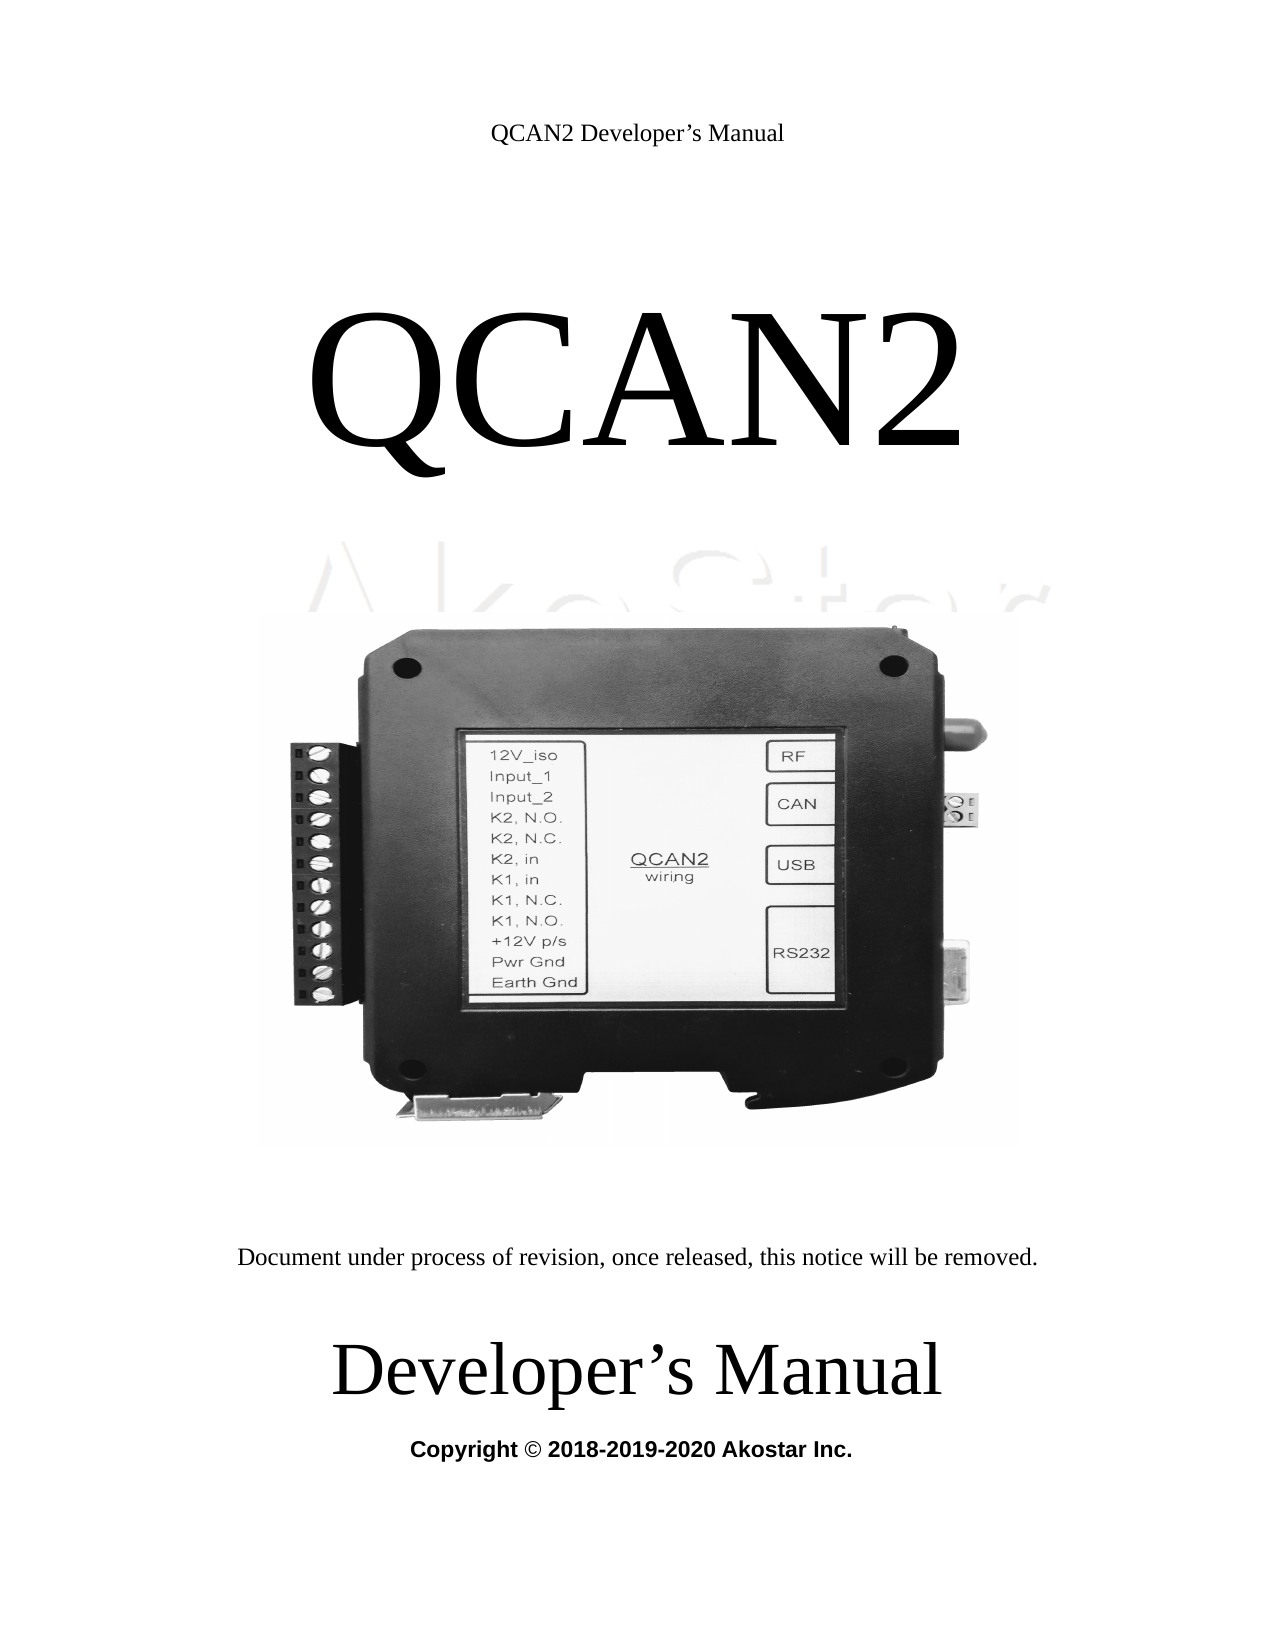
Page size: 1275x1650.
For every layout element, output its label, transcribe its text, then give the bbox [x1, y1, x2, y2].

text Copyright © 2018-2019-2020 Akostar Inc. [118, 1436, 1157, 1462]
text Developer’s Manual [118, 1324, 1157, 1411]
text QCAN2 [118, 259, 1157, 489]
picture [237, 489, 1038, 1225]
text Document under process of revision, once released, this notice will be removed. [118, 1242, 1157, 1271]
